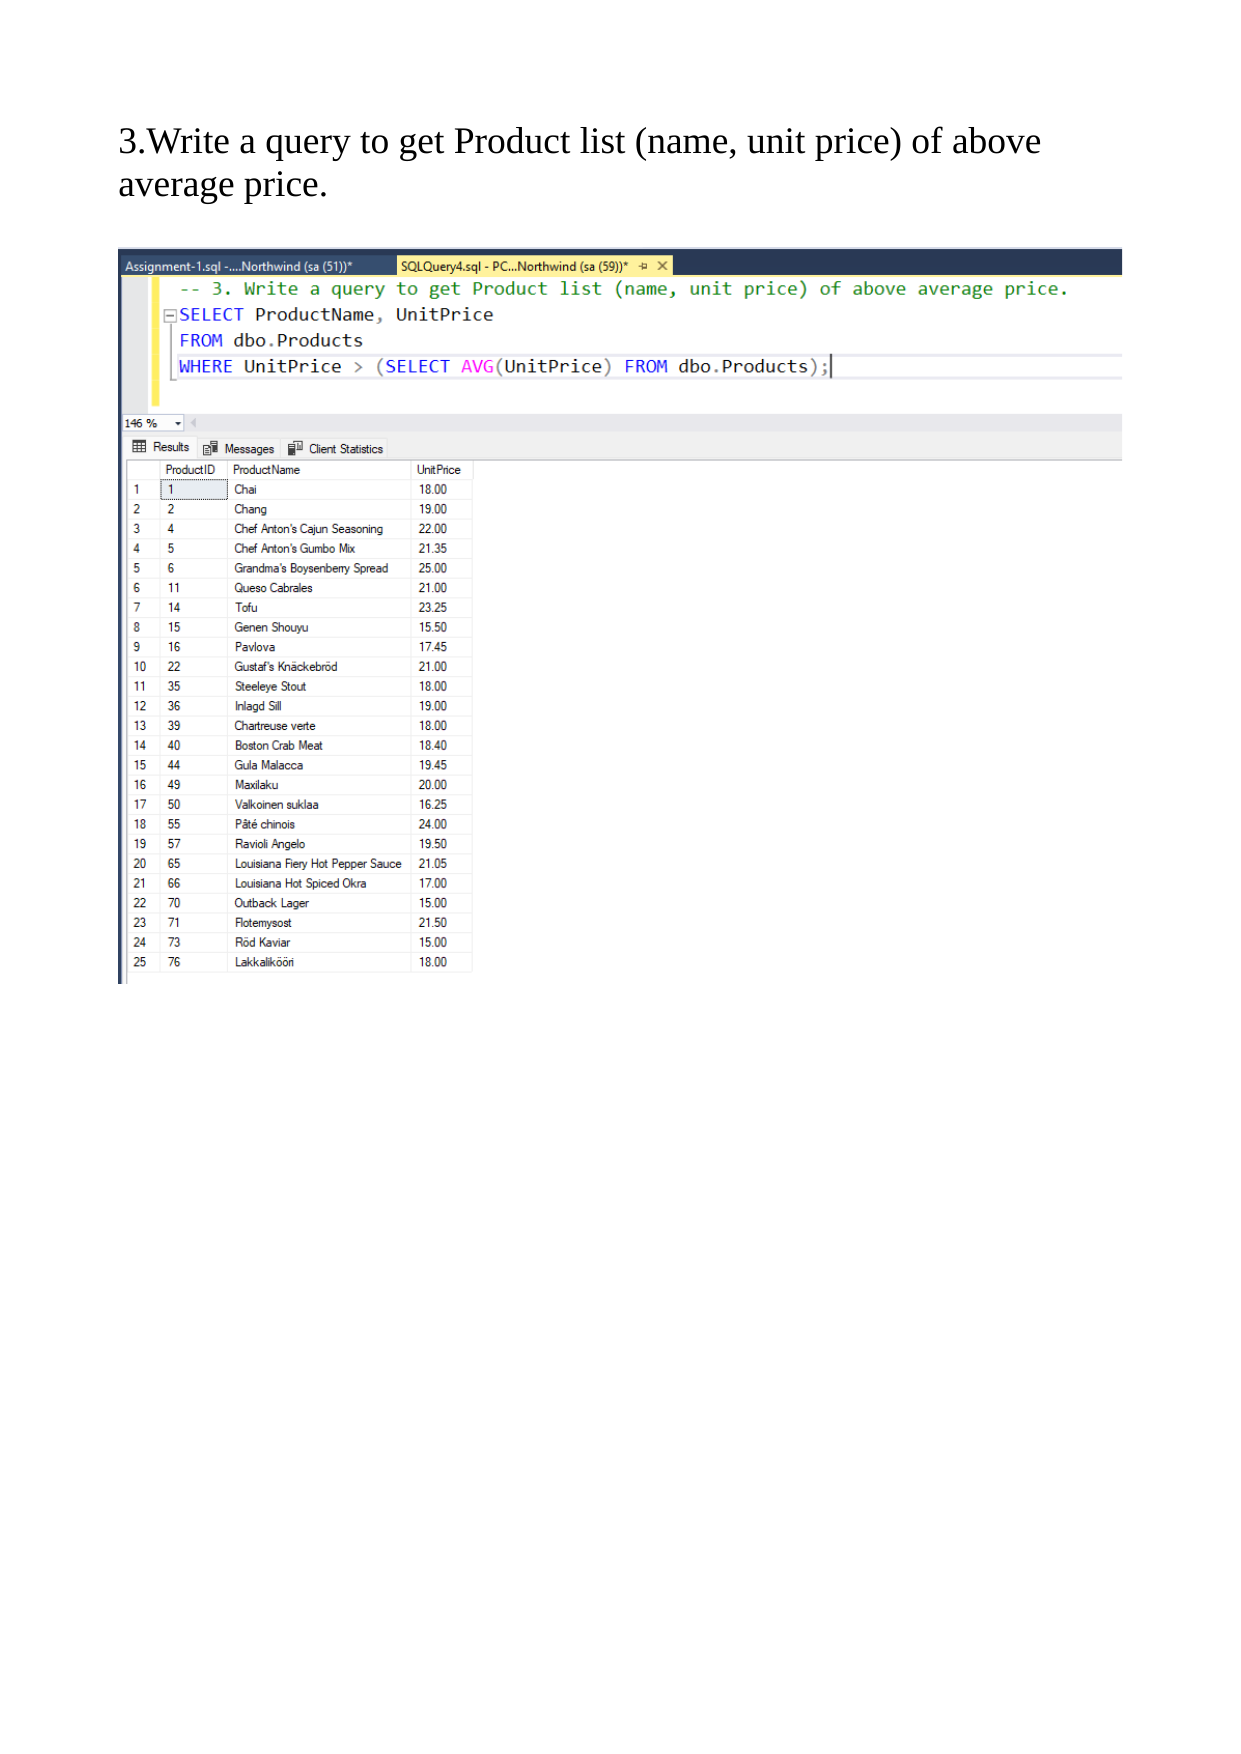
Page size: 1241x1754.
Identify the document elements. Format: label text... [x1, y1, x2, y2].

text 3.Write a query to get Product list (name, unit price) of above average price. [118, 118, 1122, 204]
picture [118, 247, 1123, 984]
